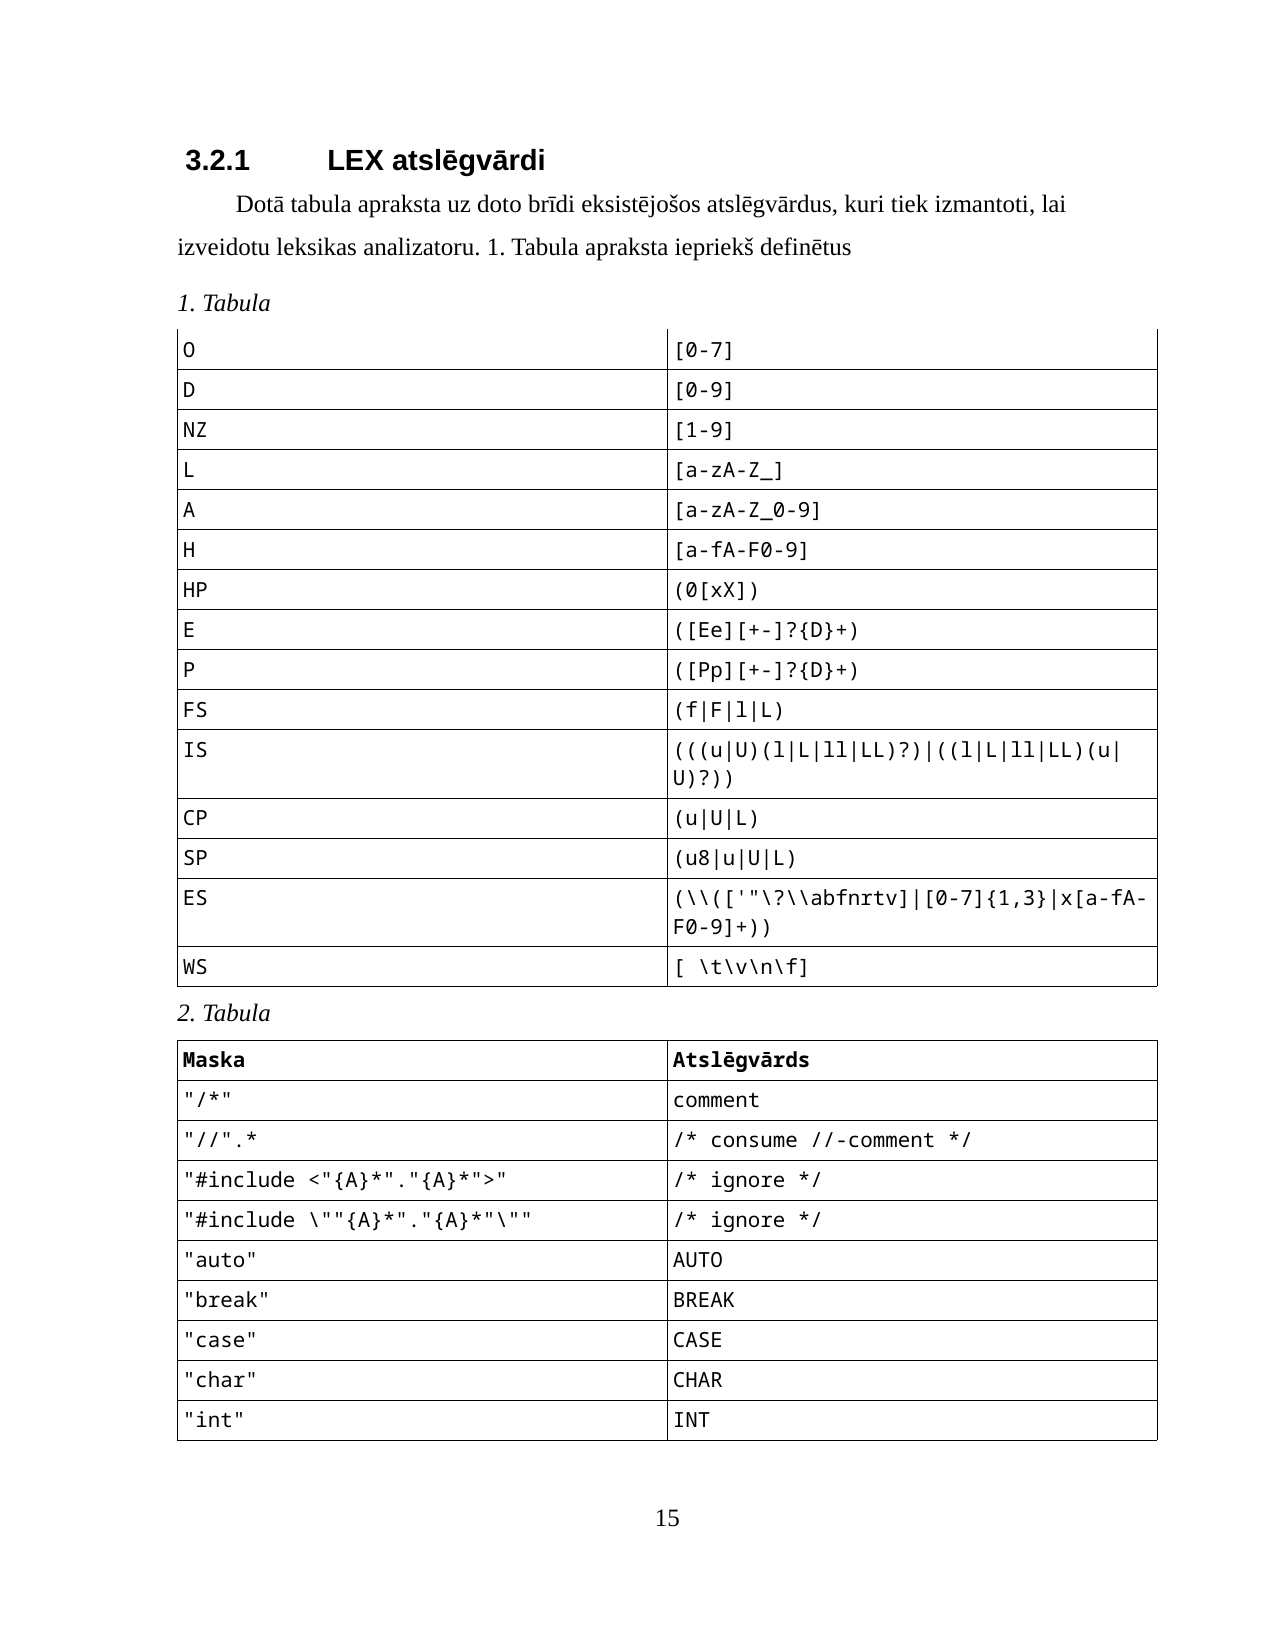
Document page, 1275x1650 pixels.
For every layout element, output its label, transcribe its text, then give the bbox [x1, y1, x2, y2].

table_cell /* consume //-comment */ [668, 1121, 1157, 1160]
table_cell ([Pp][+-]?{D}+) [668, 650, 1157, 689]
table_cell CHAR [668, 1361, 1157, 1400]
table_cell NZ [178, 410, 667, 449]
table_cell [a-zA-Z_] [668, 450, 1157, 489]
table_cell "char" [178, 1361, 667, 1400]
table_cell AUTO [668, 1241, 1157, 1280]
table_cell "break" [178, 1281, 667, 1320]
table_header Maska [178, 1041, 667, 1080]
table_cell [ \t\v\n\f] [668, 947, 1157, 986]
table_cell P [178, 650, 667, 689]
table_cell "/*" [178, 1081, 667, 1120]
table_cell L [178, 450, 667, 489]
table_cell IS [178, 730, 667, 797]
table_cell "case" [178, 1321, 667, 1360]
table_cell (u8|u|U|L) [668, 839, 1157, 877]
table_cell INT [668, 1401, 1157, 1440]
table_cell "//".* [178, 1121, 667, 1160]
table_cell ES [178, 879, 667, 946]
text 1. Tabula [177, 288, 1157, 317]
table_header O [178, 329, 667, 369]
table_cell (u|U|L) [668, 799, 1157, 837]
text 2. Tabula [177, 998, 1157, 1027]
table_cell E [178, 610, 667, 649]
table_cell H [178, 530, 667, 569]
table_cell comment [668, 1081, 1157, 1120]
table_cell FS [178, 690, 667, 729]
table_cell WS [178, 947, 667, 986]
table_cell BREAK [668, 1281, 1157, 1320]
table_cell "#include \""{A}*"."{A}*"\"" [178, 1201, 667, 1240]
table_cell "#include <"{A}*"."{A}*">" [178, 1161, 667, 1200]
table_cell CP [178, 799, 667, 837]
table_header Atslēgvārds [668, 1041, 1157, 1080]
table_cell (\\(['"\?\\abfnrtv]|[0-7]{1,3}|x[a-fA-F0-9]+)) [668, 879, 1157, 946]
table_cell (f|F|l|L) [668, 690, 1157, 729]
table_header [0-7] [668, 329, 1157, 369]
table_cell ([Ee][+-]?{D}+) [668, 610, 1157, 649]
table_cell [a-fA-F0-9] [668, 530, 1157, 569]
table_cell D [178, 370, 667, 409]
table_cell [a-zA-Z_0-9] [668, 490, 1157, 529]
table_cell (0[xX]) [668, 570, 1157, 609]
table_cell /* ignore */ [668, 1201, 1157, 1240]
table_cell /* ignore */ [668, 1161, 1157, 1200]
table_cell [1-9] [668, 410, 1157, 449]
table_cell [0-9] [668, 370, 1157, 409]
table_cell "auto" [178, 1241, 667, 1280]
table_cell (((u|U)(l|L|ll|LL)?)|((l|L|ll|LL)(u|U)?)) [668, 730, 1157, 797]
table_cell HP [178, 570, 667, 609]
table_cell A [178, 490, 667, 529]
table_cell "int" [178, 1401, 667, 1440]
subtitle LEX atslēgvārdi [177, 143, 1157, 177]
text Dotā tabula apraksta uz doto brīdi eksistējošos atslēgvārdus, kuri tiek izmantoti, lai izveidotu leksikas analizatoru. 1. Tabula apraksta iepriekš definētus [177, 189, 1157, 261]
table_cell CASE [668, 1321, 1157, 1360]
table_cell SP [178, 839, 667, 877]
